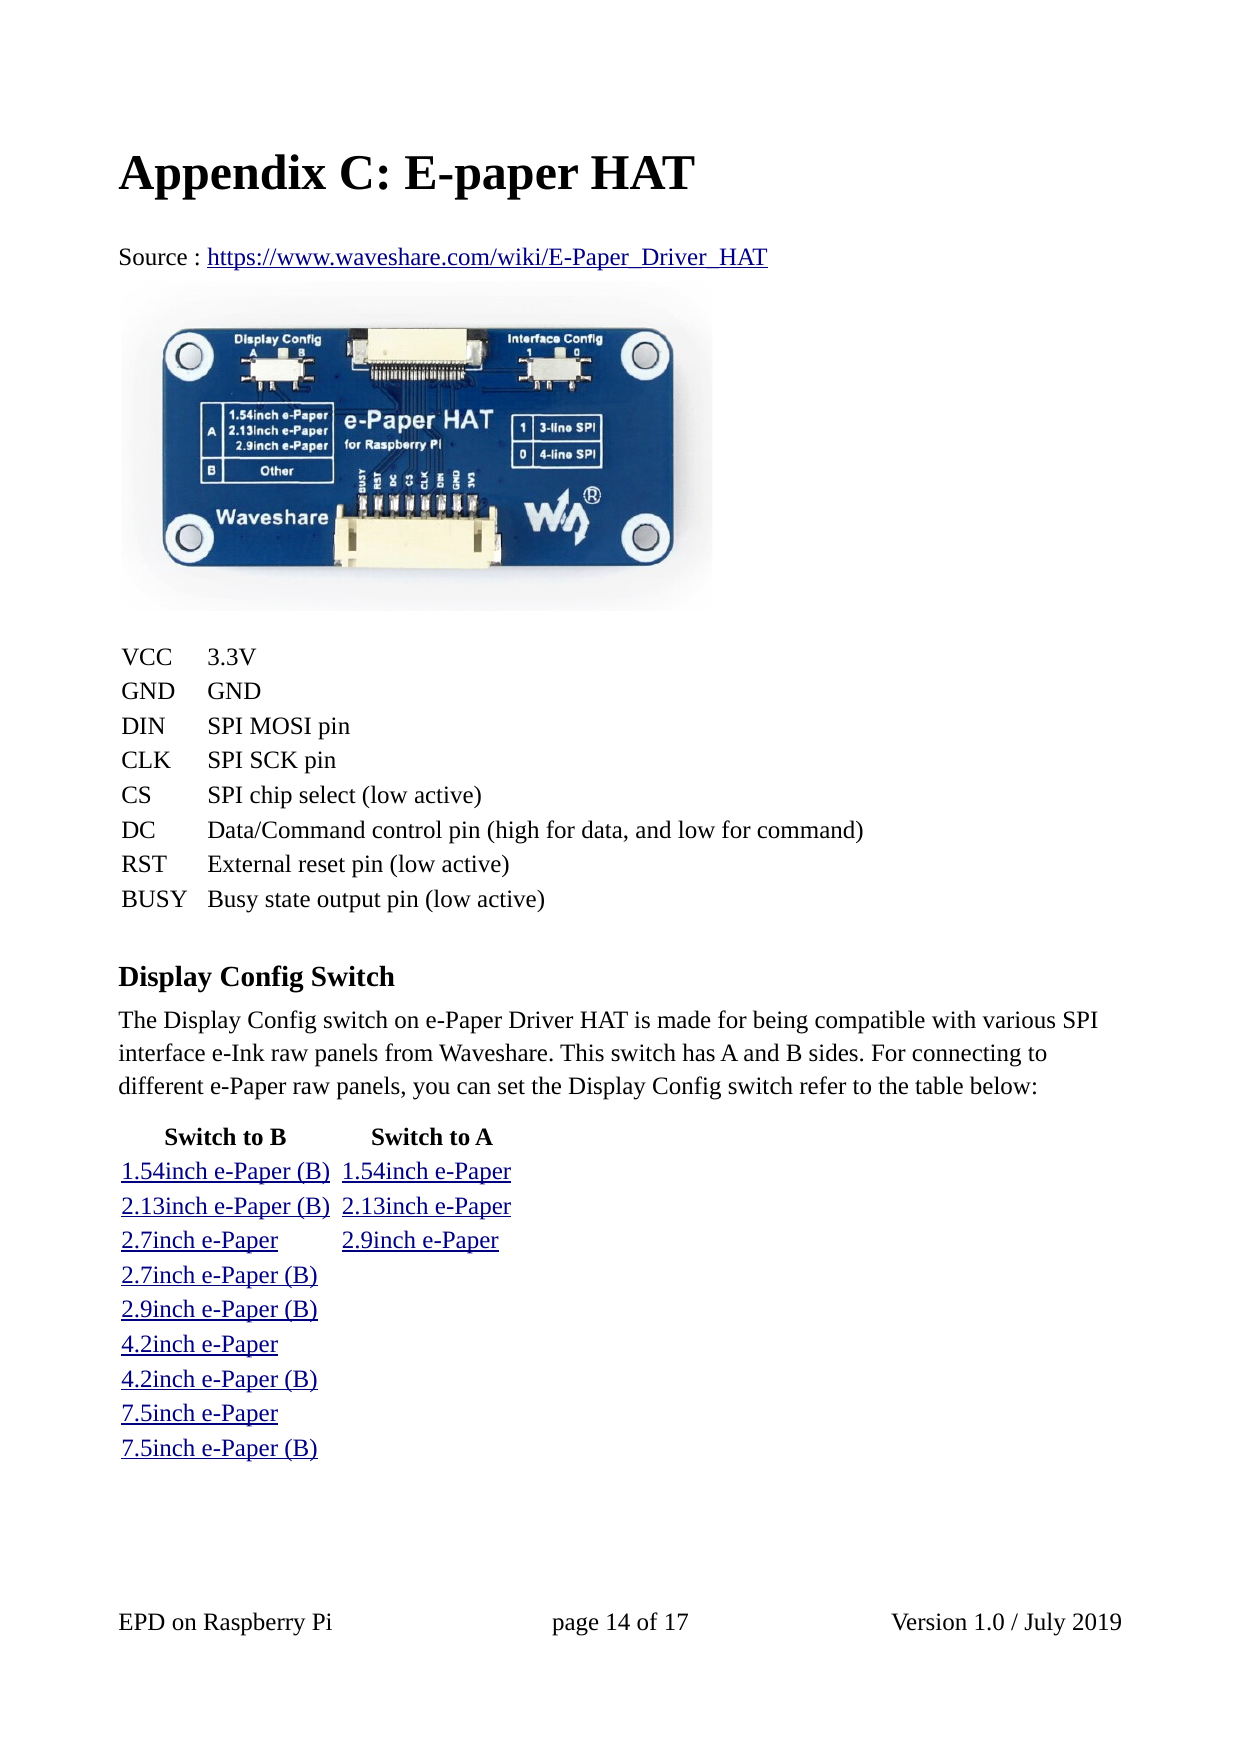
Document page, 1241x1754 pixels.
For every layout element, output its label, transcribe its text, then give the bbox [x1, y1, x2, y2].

table_header VCC [118, 639, 204, 673]
table_cell [339, 1326, 530, 1361]
table_cell CS [118, 777, 204, 812]
table_cell 2.13inch e-Paper [339, 1188, 530, 1222]
table_cell External reset pin (low active) [204, 846, 880, 881]
table_cell 7.5inch e-Paper [118, 1395, 339, 1430]
table_cell GND [204, 674, 880, 708]
text The Display Config switch on e-Paper Driver HAT is made for being compatible with various SPI interface e-Ink raw panels from Waveshare. This switch has A and B sides. For connecting to different e-Paper raw panels, you can set the Display Config switch refer to the table below: [118, 1005, 1122, 1100]
table_cell [339, 1430, 530, 1464]
table_cell 1.54inch e-Paper [339, 1153, 530, 1188]
table_cell 4.2inch e-Paper [118, 1326, 339, 1361]
table_cell 4.2inch e-Paper (B) [118, 1361, 339, 1395]
table_cell 2.7inch e-Paper [118, 1223, 339, 1257]
table_cell [339, 1361, 530, 1395]
table_cell [339, 1395, 530, 1430]
table_cell RST [118, 846, 204, 881]
table_cell SPI chip select (low active) [204, 777, 880, 812]
text Source : https://www.waveshare.com/wiki/E-Paper_Driver_HAT [118, 242, 1122, 271]
picture [121, 281, 713, 611]
table_cell 1.54inch e-Paper (B) [118, 1153, 339, 1188]
table_cell SPI MOSI pin [204, 708, 880, 743]
table_cell DC [118, 812, 204, 846]
table_header 3.3V [204, 639, 880, 673]
table_cell SPI SCK pin [204, 743, 880, 777]
table_cell 2.13inch e-Paper (B) [118, 1188, 339, 1222]
subtitle Display Config Switch [118, 959, 1122, 992]
table_cell DIN [118, 708, 204, 743]
table_header Switch to B [118, 1119, 339, 1153]
table_header Switch to A [339, 1119, 530, 1153]
table_cell GND [118, 674, 204, 708]
table_cell BUSY [118, 881, 204, 916]
table_cell 7.5inch e-Paper (B) [118, 1430, 339, 1464]
table_cell CLK [118, 743, 204, 777]
table_cell Busy state output pin (low active) [204, 881, 880, 916]
table_cell [339, 1257, 530, 1292]
subtitle Appendix C: E-paper HAT [118, 143, 1122, 201]
table_cell 2.9inch e-Paper [339, 1223, 530, 1257]
table_cell [339, 1292, 530, 1326]
table_cell 2.7inch e-Paper (B) [118, 1257, 339, 1292]
table_cell Data/Command control pin (high for data, and low for command) [204, 812, 880, 846]
table_cell 2.9inch e-Paper (B) [118, 1292, 339, 1326]
